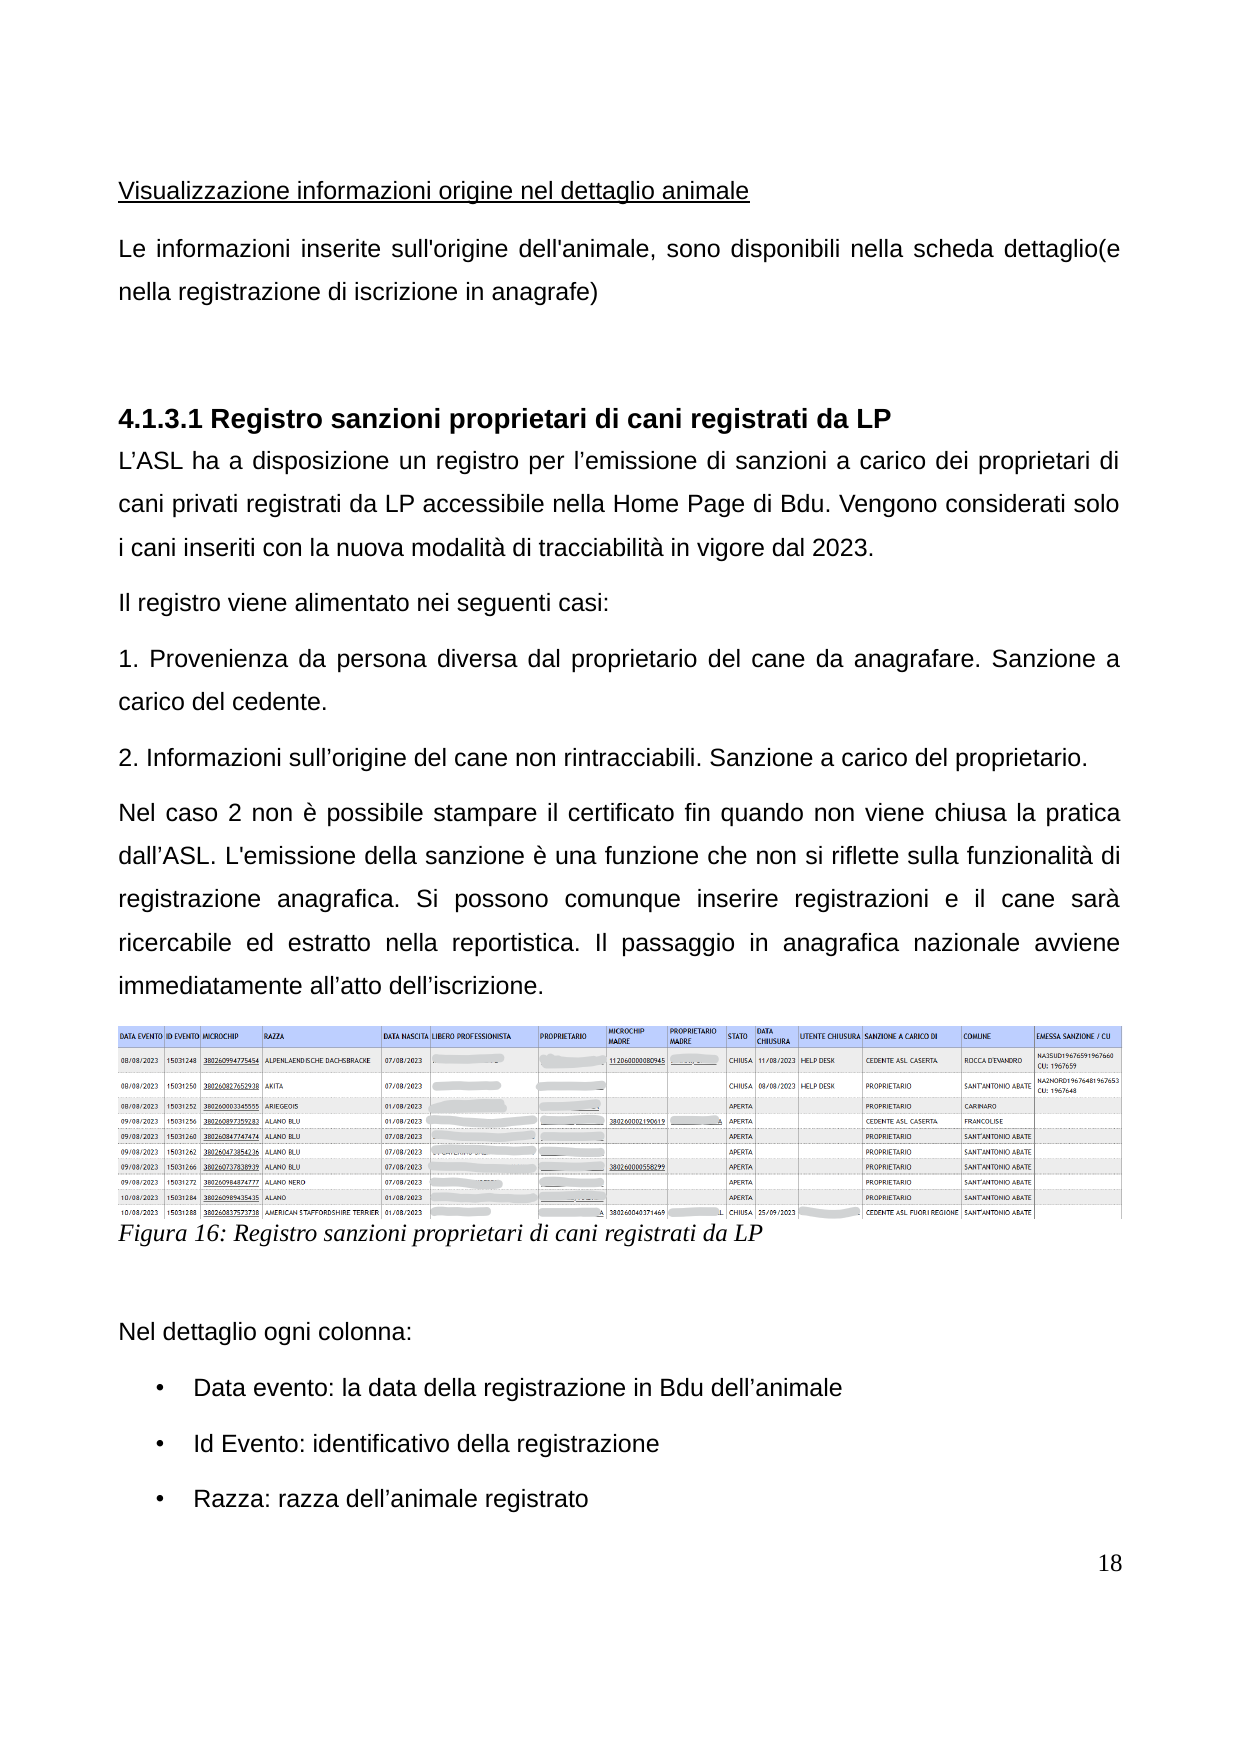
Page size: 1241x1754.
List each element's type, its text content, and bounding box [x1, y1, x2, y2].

list Data evento: la data della registrazione in Bdu dell’animale [156, 1373, 1122, 1402]
subtitle 4.1.3.1 Registro sanzioni proprietari di cani registrati da LP [118, 402, 1122, 434]
text L’ASL ha a disposizione un registro per l’emissione di sanzioni a carico dei proprietari di cani privati registrati da LP accessibile nella Home Page di Bdu. Vengono considerati solo i cani inseriti con la nuova modalità di tracciabilità in vigore dal 2023. [118, 446, 1122, 561]
text Il registro viene alimentato nei seguenti casi: [118, 588, 1122, 617]
text Nel caso 2 non è possibile stampare il certificato fin quando non viene chiusa la pratica dall’ASL. L'emissione della sanzione è una funzione che non si riflette sulla funzionalità di registrazione anagrafica. Si possono comunque inserire registrazioni e il cane sarà ricercabile ed estratto nella reportistica. Il passaggio in anagrafica nazionale avviene immediatamente all’atto dell’iscrizione. [118, 798, 1122, 999]
text Figura 16: Registro sanzioni proprietari di cani registrati da LP [118, 1219, 1122, 1247]
picture [118, 1026, 1123, 1219]
text 1. Provenienza da persona diversa dal proprietario del cane da anagrafare. Sanzione a carico del cedente. [118, 644, 1122, 716]
text Nel dettaglio ogni colonna: [118, 1317, 1122, 1346]
text Le informazioni inserite sull'origine dell'animale, sono disponibili nella scheda dettaglio(e nella registrazione di iscrizione in anagrafe) [118, 234, 1122, 306]
text 2. Informazioni sull’origine del cane non rintracciabili. Sanzione a carico del proprietario. [118, 743, 1122, 771]
list Razza: razza dell’animale registrato [156, 1484, 1122, 1513]
list Id Evento: identificativo della registrazione [156, 1429, 1122, 1457]
text Visualizzazione informazioni origine nel dettaglio animale [118, 176, 1122, 205]
